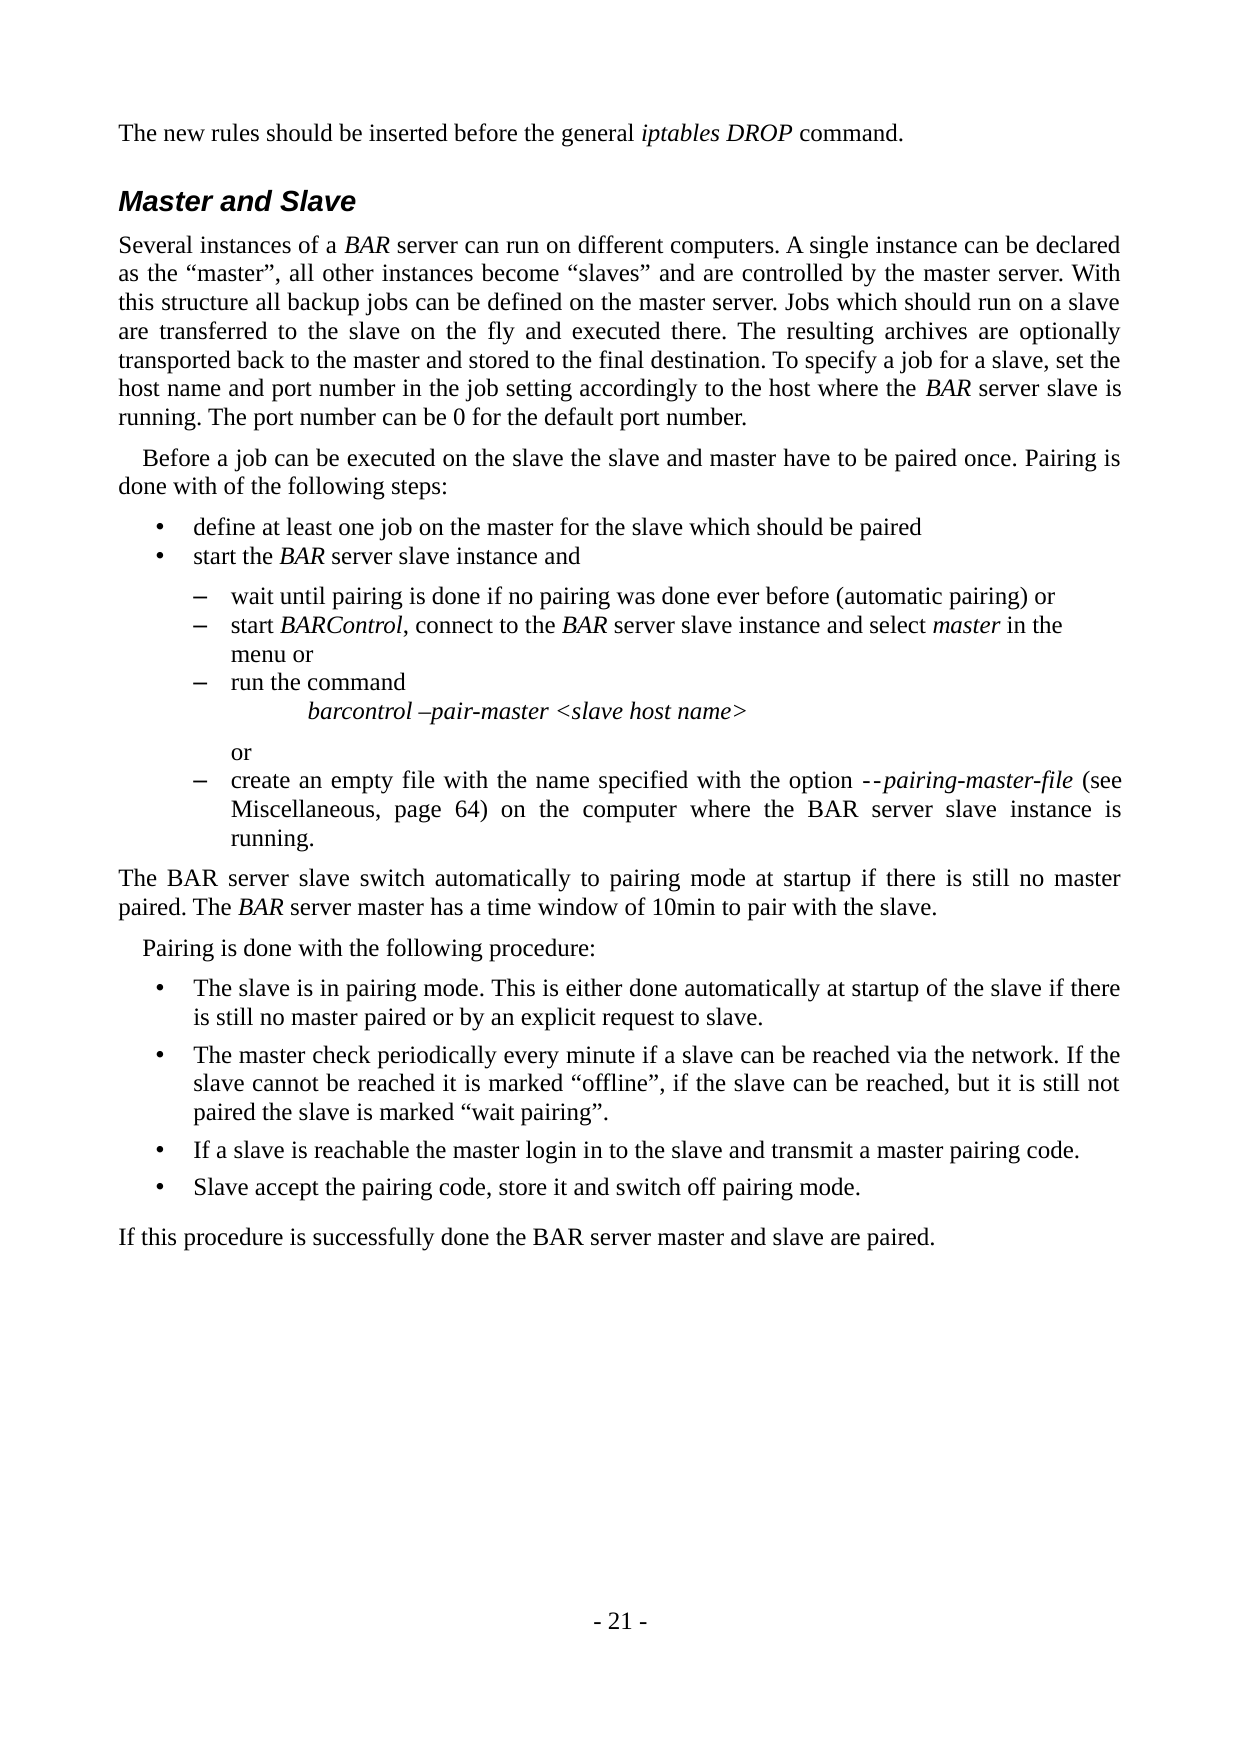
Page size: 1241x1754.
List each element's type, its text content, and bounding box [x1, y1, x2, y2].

list or [231, 737, 1122, 766]
list start BARControl, connect to the BAR server slave instance and select master in the menu or [193, 610, 1122, 667]
list run the command [193, 667, 1122, 696]
list If a slave is reachable the master login in to the slave and transmit a master pairing code. [156, 1135, 1122, 1163]
text The BAR server slave switch automatically to pairing mode at startup if there is still no master paired. The BAR server master has a time window of 10min to pair with the slave. [118, 863, 1122, 921]
list start the BAR server slave instance and [156, 541, 1122, 569]
text If this procedure is successfully done the BAR server master and slave are paired. [118, 1222, 1122, 1251]
text Before a job can be executed on the slave the slave and master have to be paired once. Pairing is done with of the following steps: [118, 443, 1122, 500]
text The new rules should be inserted before the general iptables DROP command. [118, 118, 1122, 147]
text barcontrol –pair-master <slave host name> [159, 696, 1122, 725]
list wait until pairing is done if no pairing was done ever before (automatic pairing) or [193, 581, 1122, 610]
text Several instances of a BAR server can run on different computers. A single instance can be declared as the “master”, all other instances become “slaves” and are controlled by the master server. With this structure all backup jobs can be defined on the master server. Jobs which should run on a slave are transferred to the slave on the fly and executed there. The resulting archives are optionally transported back to the master and stored to the final destination. To specify a job for a slave, set the host name and port number in the job setting accordingly to the host where the BAR server slave is running. The port number can be 0 for the default port number. [118, 230, 1122, 431]
list The master check periodically every minute if a slave can be reached via the network. If the slave cannot be reached it is marked “offline”, if the slave can be reached, but it is still not paired the slave is marked “wait pairing”. [156, 1040, 1122, 1126]
list Slave accept the pairing code, store it and switch off pairing mode. [156, 1172, 1122, 1201]
list The slave is in pairing mode. This is either done automatically at startup of the slave if there is still no master paired or by an explicit request to slave. [156, 973, 1122, 1031]
list define at least one job on the master for the slave which should be paired [156, 512, 1122, 541]
list create an empty file with the name specified with the option ‑‑pairing-master-file (see Miscellaneous, page 63) on the computer where the BAR server slave instance is running. [193, 766, 1122, 852]
text Pairing is done with the following procedure: [118, 933, 1122, 962]
subtitle Master and Slave [118, 184, 1122, 217]
